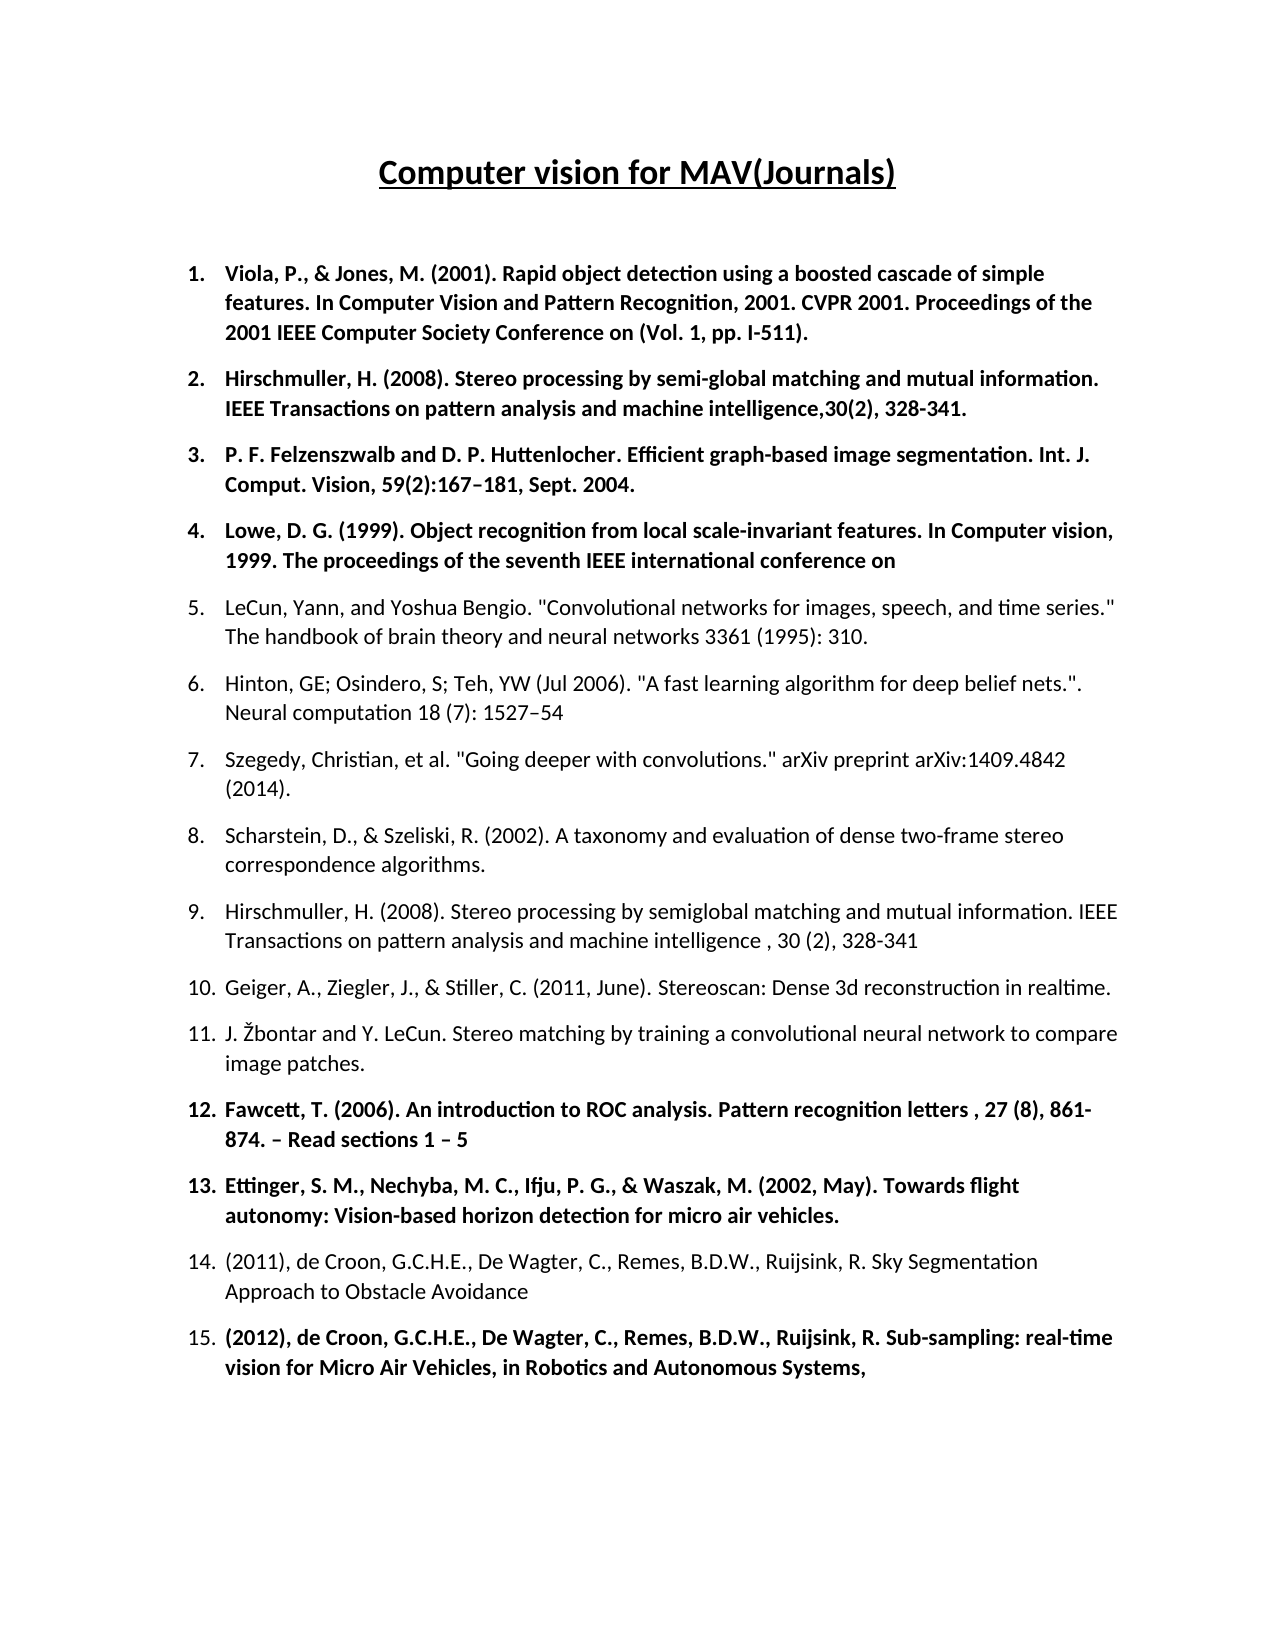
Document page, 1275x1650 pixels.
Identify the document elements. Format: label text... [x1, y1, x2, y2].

list Ettinger, S. M., Nechyba, M. C., Ifju, P. G., & Waszak, M. (2002, May). Towards flight autonomy: Vision-based horizon detection for micro air vehicles. [187, 1171, 1125, 1229]
list (2012), de Croon, G.C.H.E., De Wagter, C., Remes, B.D.W., Ruijsink, R. Sub-sampling: real-time vision for Micro Air Vehicles, in Robotics and Autonomous Systems, [187, 1323, 1125, 1381]
list J. Žbontar and Y. LeCun. Stereo matching by training a convolutional neural network to compare image patches. [187, 1019, 1125, 1077]
list Hirschmuller, H. (2008). Stereo processing by semi-global matching and mutual information. IEEE Transactions on pattern analysis and machine intelligence,30(2), 328-341. [187, 364, 1125, 422]
list LeCun, Yann, and Yoshua Bengio. "Convolutional networks for images, speech, and time series." The handbook of brain theory and neural networks 3361 (1995): 310. [187, 593, 1125, 650]
list Szegedy, Christian, et al. "Going deeper with convolutions." arXiv preprint arXiv:1409.4842 (2014). [187, 745, 1125, 802]
list P. F. Felzenszwalb and D. P. Huttenlocher. Efficient graph-based image segmentation. Int. J. Comput. Vision, 59(2):167–181, Sept. 2004. [187, 441, 1125, 498]
list Scharstein, D., & Szeliski, R. (2002). A taxonomy and evaluation of dense two-frame stereo correspondence algorithms. [187, 821, 1125, 878]
list Geiger, A., Ziegler, J., & Stiller, C. (2011, June). Stereoscan: Dense 3d reconstruction in realtime. [187, 973, 1125, 1001]
list Hirschmuller, H. (2008). Stereo processing by semiglobal matching and mutual information. IEEE Transactions on pattern analysis and machine intelligence , 30 (2), 328-341 [187, 897, 1125, 954]
list Viola, P., & Jones, M. (2001). Rapid object detection using a boosted cascade of simple features. In Computer Vision and Pattern Recognition, 2001. CVPR 2001. Proceedings of the 2001 IEEE Computer Society Conference on (Vol. 1, pp. I-511). [187, 259, 1125, 346]
list Lowe, D. G. (1999). Object recognition from local scale-invariant features. In Computer vision, 1999. The proceedings of the seventh IEEE international conference on [187, 517, 1125, 574]
text Computer vision for MAV(Journals) [150, 150, 1125, 193]
list (2011), de Croon, G.C.H.E., De Wagter, C., Remes, B.D.W., Ruijsink, R. Sky Segmentation Approach to Obstacle Avoidance [187, 1247, 1125, 1305]
list Hinton, GE; Osindero, S; Teh, YW (Jul 2006). "A fast learning algorithm for deep belief nets.". Neural computation 18 (7): 1527–54 [187, 669, 1125, 726]
list Fawcett, T. (2006). An introduction to ROC analysis. Pattern recognition letters , 27 (8), 861-874. – Read sections 1 – 5 [187, 1095, 1125, 1153]
